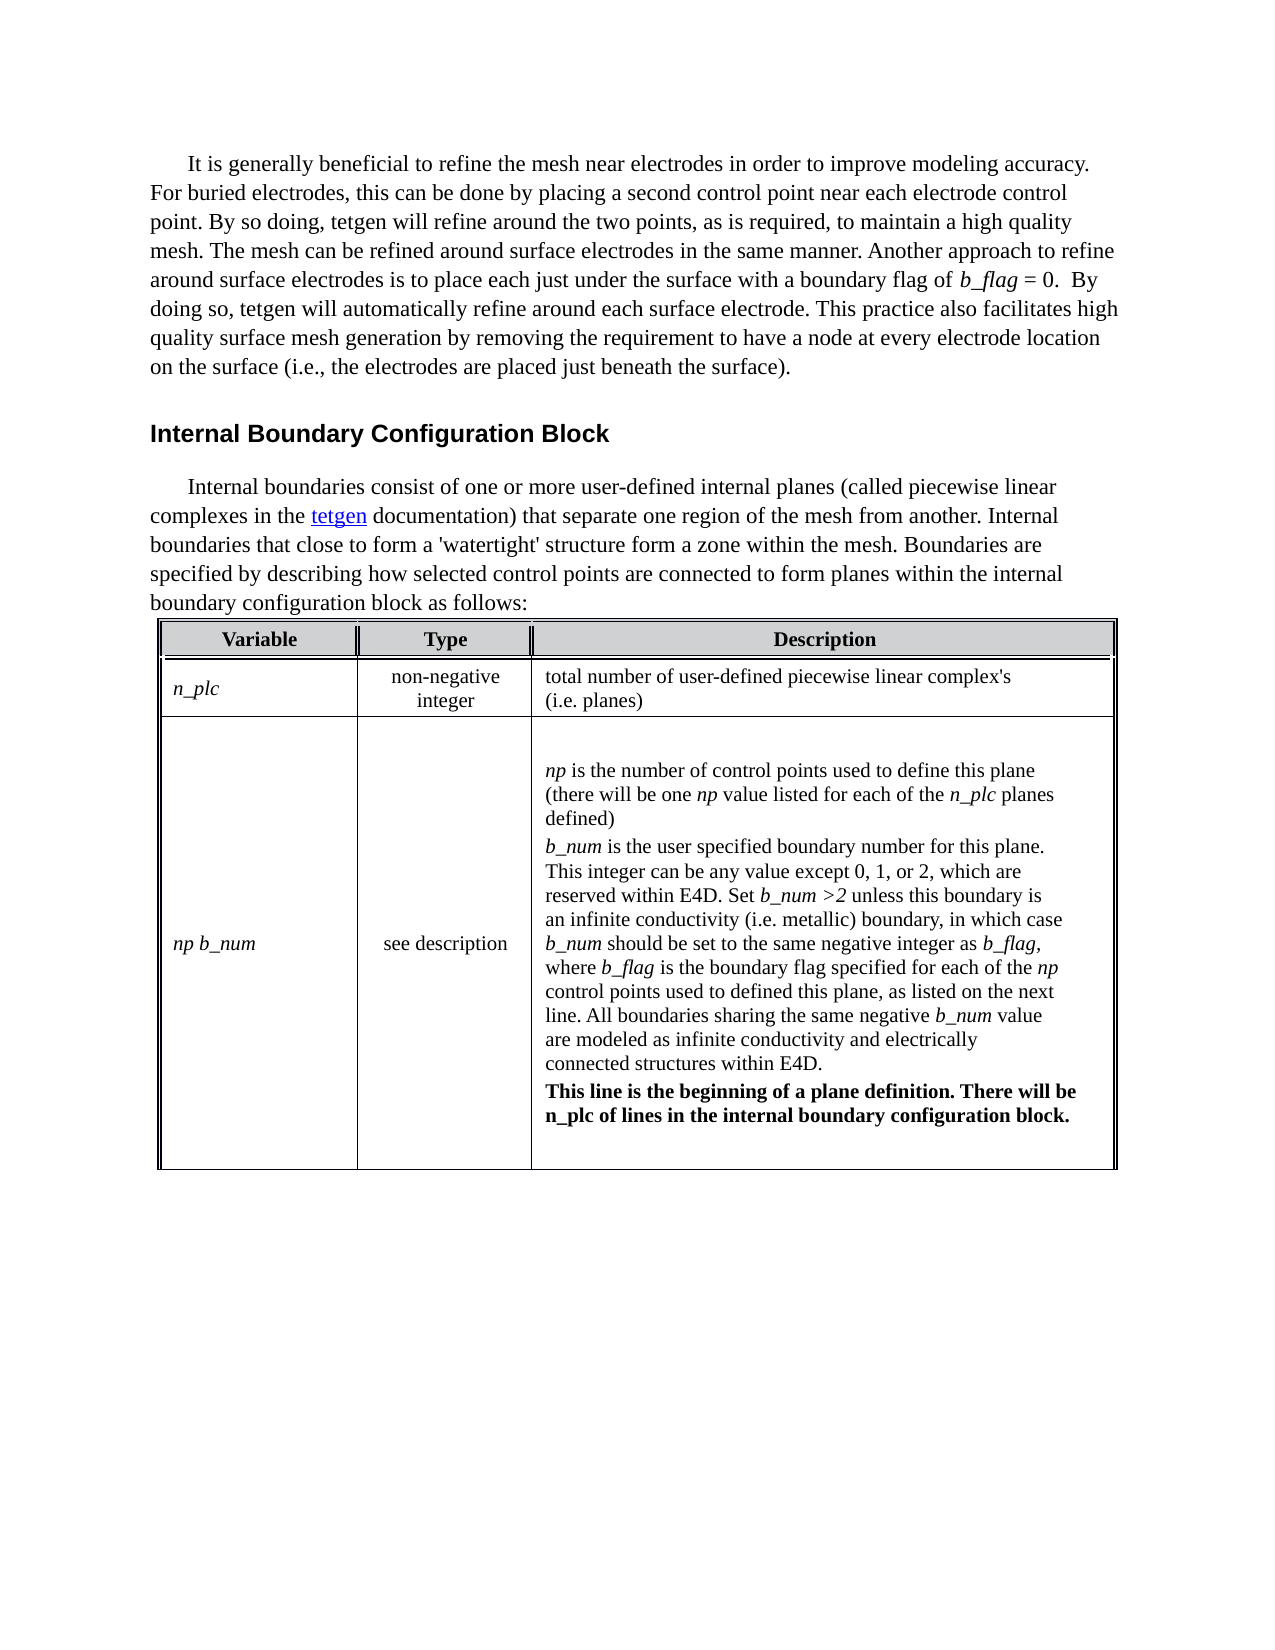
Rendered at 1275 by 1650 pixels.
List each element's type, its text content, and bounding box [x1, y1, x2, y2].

table_header Type [357, 619, 532, 655]
table_cell see description [358, 717, 531, 1169]
text Internal boundaries consist of one or more user-defined internal planes (called piecewise linear complexes in the tetgen documentation) that separate one region of the mesh from another. Internal boundaries that close to form a 'watertight' structure form a zone within the mesh. Boundaries are specified by describing how selected control points are connected to form planes within the internal boundary configuration block as follows: [150, 473, 1125, 615]
table_cell non-negative integer [358, 660, 531, 716]
table_cell np is the number of control points used to define this plane (there will be one np value listed for each of the n_plc planes defined) b_num is the user specified boundary number for this plane. This integer can be any value except 0, 1, or 2, which are reserved within E4D. Set b_num >2 unless this boundary is an infinite conductivity (i.e. metallic) boundary, in which case b_num should be set to the same negative integer as b_flag, where b_flag is the boundary flag specified for each of the np control points used to defined this plane, as listed on the next line. All boundaries sharing the same negative b_num value are modeled as infinite conductivity and electrically connected structures within E4D. This line is the beginning of a plane definition. There will be n_plc of lines in the internal boundary configuration block. [532, 717, 1113, 1169]
table_header Variable [162, 622, 357, 655]
table_cell np b_num [162, 717, 357, 1169]
table_cell total number of user-defined piecewise linear complex's (i.e. planes) [532, 655, 1116, 716]
text It is generally beneficial to refine the mesh near electrodes in order to improve modeling accuracy. For buried electrodes, this can be done by placing a second control point near each electrode control point. By so doing, tetgen will refine around the two points, as is required, to maintain a high quality mesh. The mesh can be refined around surface electrodes in the same manner. Another approach to refine around surface electrodes is to place each just under the surface with a boundary flag of b_flag = 0. By doing so, tetgen will automatically refine around each surface electrode. This practice also facilitates high quality surface mesh generation by removing the requirement to have a node at every electrode location on the surface (i.e., the electrodes are placed just beneath the surface). [150, 150, 1125, 379]
table_cell n_plc [159, 655, 357, 716]
table_header Description [532, 622, 1113, 655]
subtitle Internal Boundary Configuration Block [150, 419, 1125, 448]
